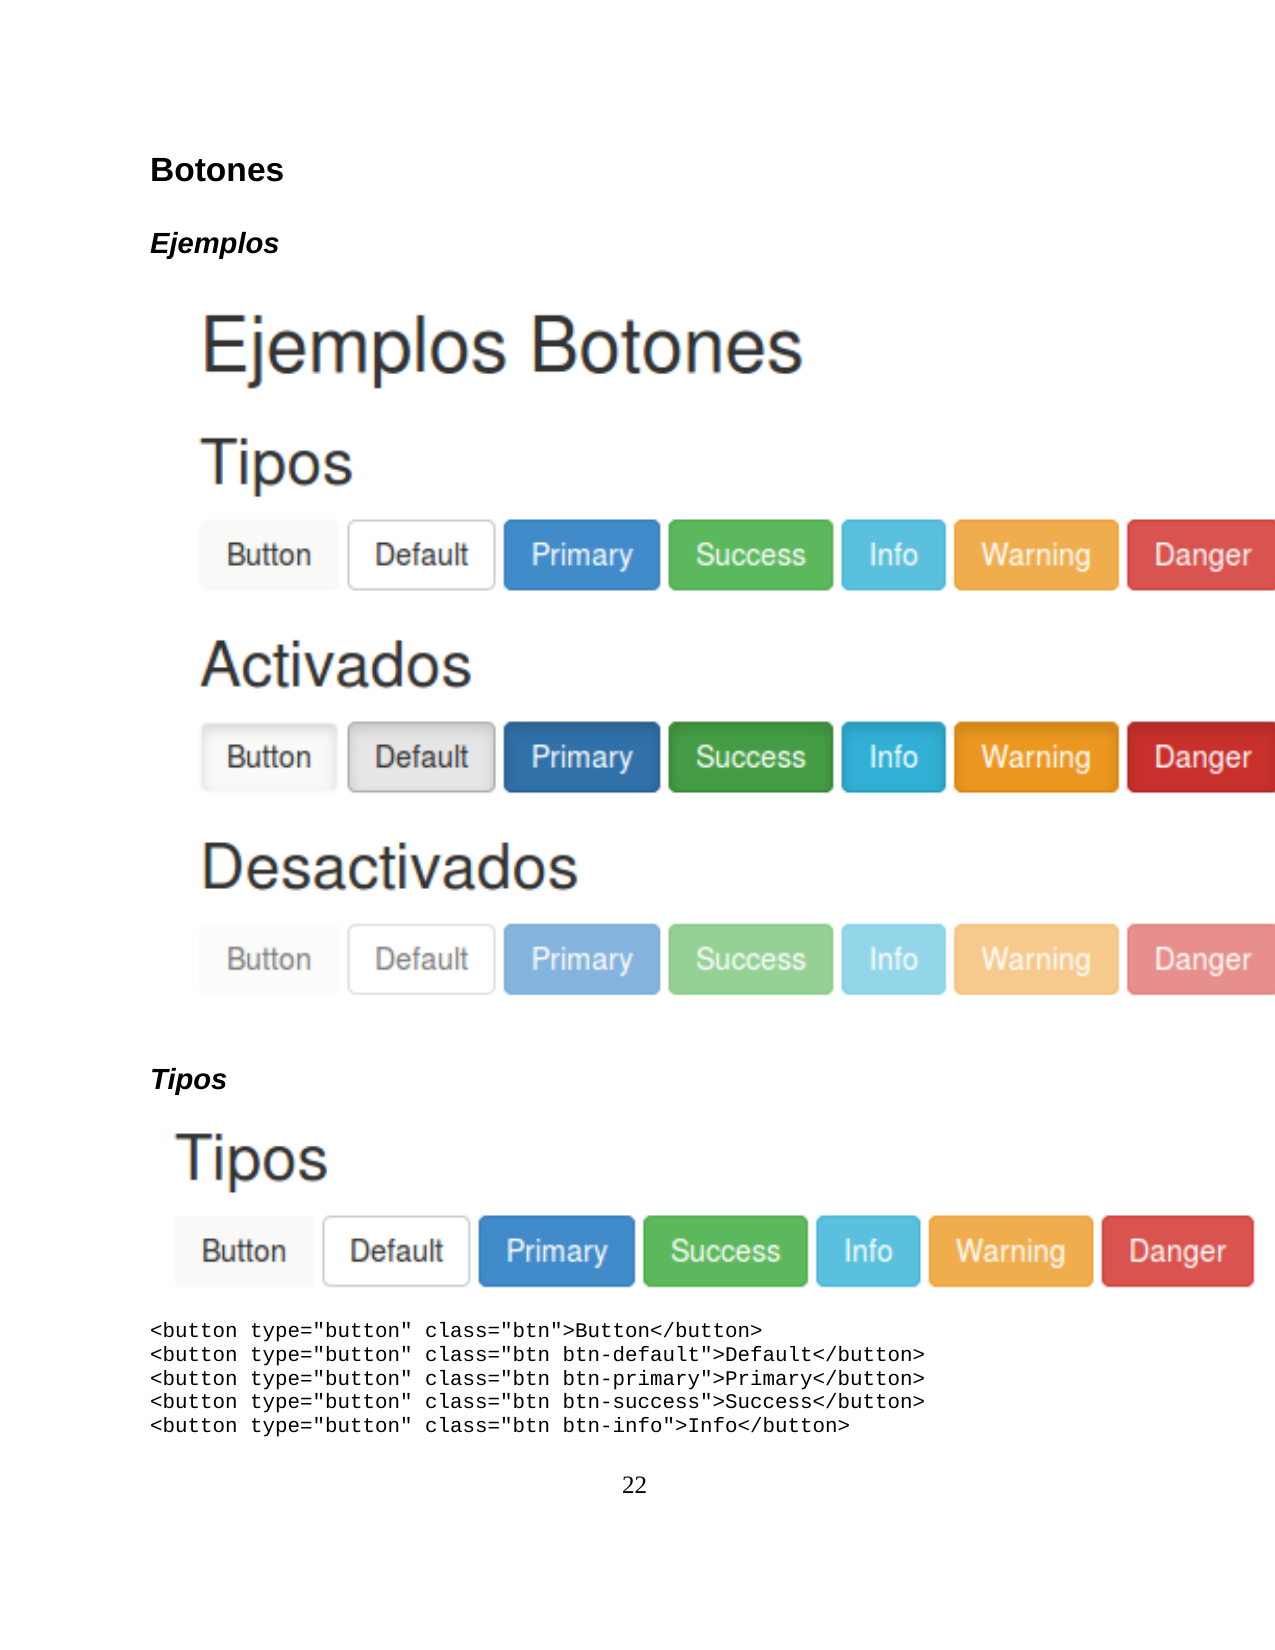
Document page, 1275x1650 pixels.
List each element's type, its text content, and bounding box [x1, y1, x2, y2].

subtitle Tipos [150, 1062, 1125, 1095]
subtitle Ejemplos [150, 226, 1125, 260]
picture [150, 1107, 1275, 1321]
picture [150, 272, 1275, 1037]
subtitle Botones [150, 150, 1125, 189]
text <button type="button" class="btn btn-default">Default</button> [150, 1344, 1125, 1368]
text <button type="button" class="btn btn-primary">Primary</button> [150, 1368, 1125, 1391]
text <button type="button" class="btn btn-info">Info</button> [150, 1415, 1125, 1438]
text <button type="button" class="btn btn-success">Success</button> [150, 1391, 1125, 1415]
text <button type="button" class="btn">Button</button> [150, 1321, 1125, 1344]
